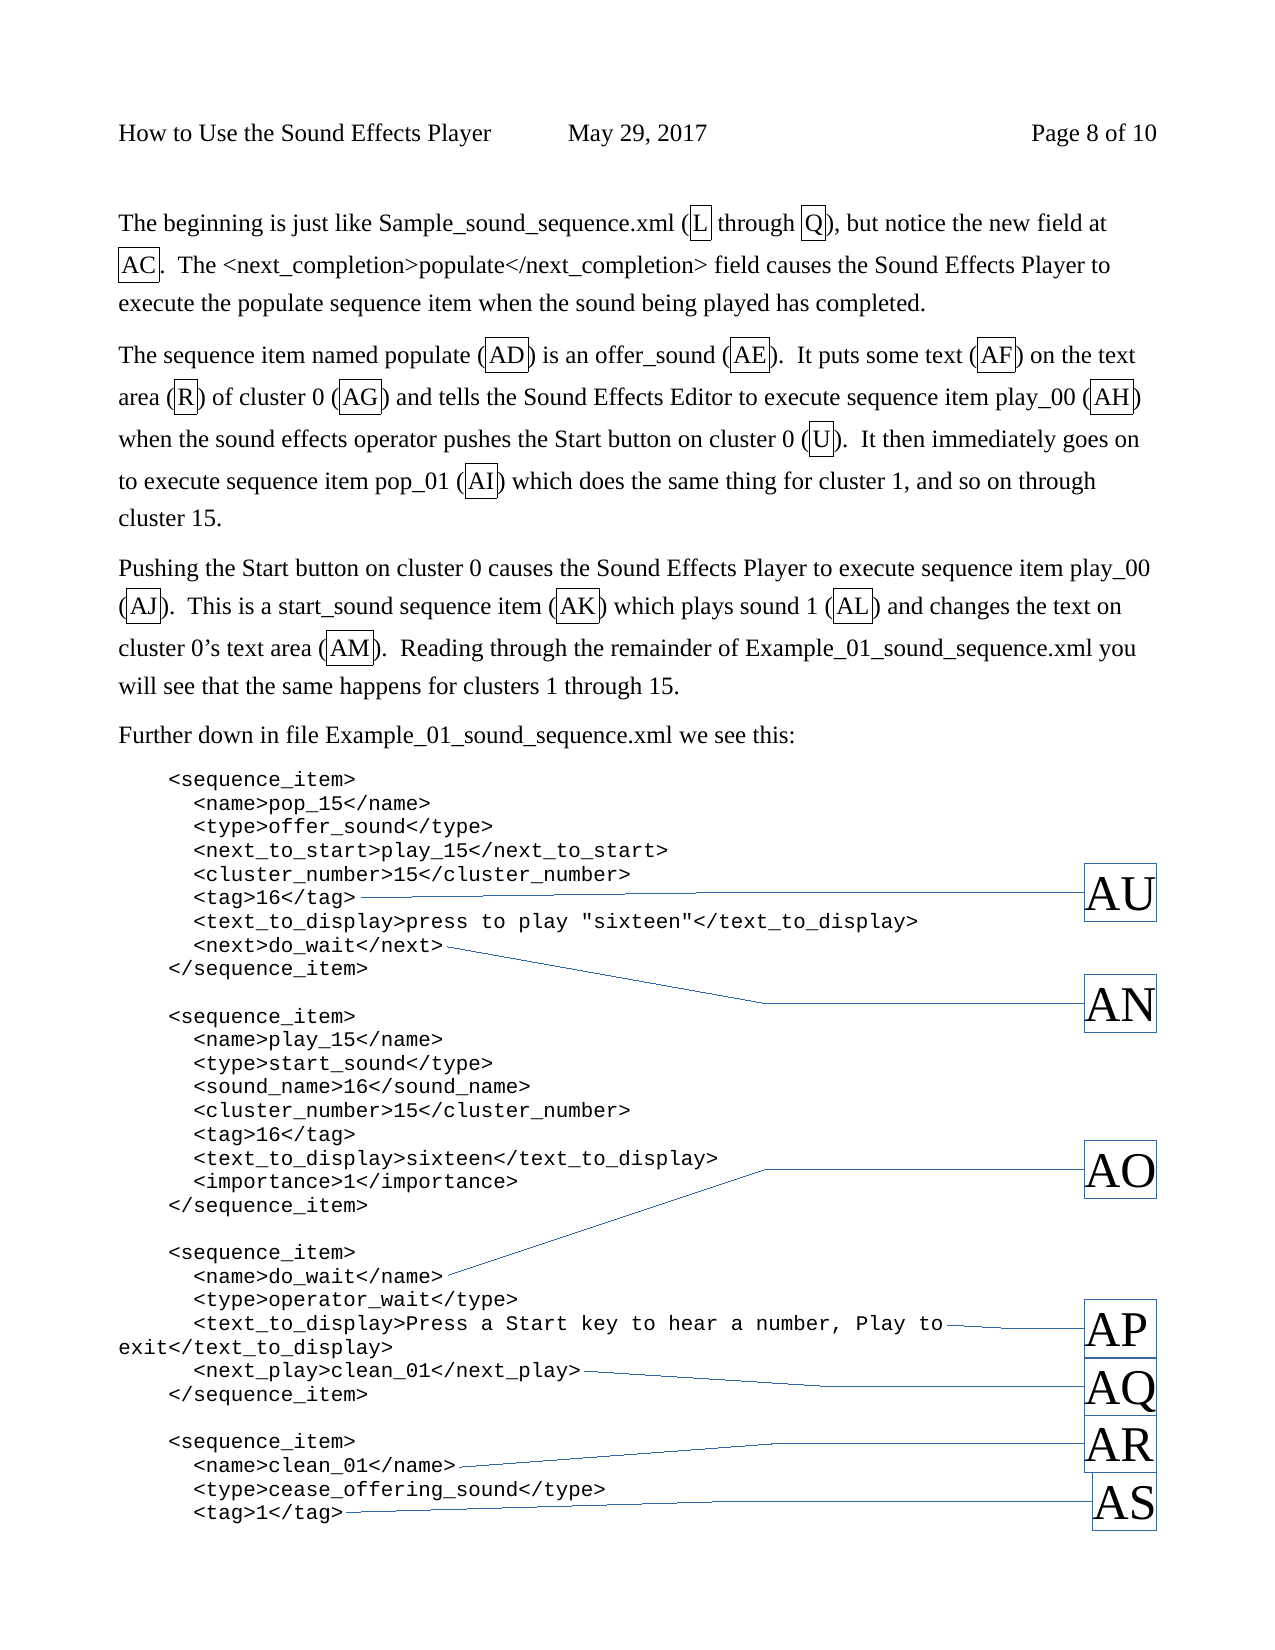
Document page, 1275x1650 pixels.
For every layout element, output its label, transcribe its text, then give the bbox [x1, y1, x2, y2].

text <next_to_start>play_15</next_to_start> [118, 840, 1157, 864]
text </sequence_item> [1085, 1384, 1143, 1408]
text </sequence_item> [118, 1195, 1157, 1218]
text <type>operator_wait</type> [118, 1289, 1157, 1313]
text <sequence_item> [118, 769, 1157, 793]
text </sequence_item> [1127, 1384, 1149, 1403]
text <name>play_15</name> [118, 1029, 1157, 1053]
text <name>clean_01</name> [118, 1455, 1092, 1478]
text <name>pop_15</name> [118, 793, 1157, 816]
text <sequence_item> [1141, 1431, 1156, 1455]
text <tag>16</tag> [1085, 887, 1156, 911]
text [1085, 864, 1156, 887]
text The sequence item named populate (AD) is an offer_sound (AE). It puts some text (AF) on the text area (R) of cluster 0 (AG) and tells the Sound Effects Editor to execute sequence item play_00 (AH) when the sound effects operator pushes the Start button on cluster 0 (U). It then immediately goes on to execute sequence item pop_01 (AI) which does the same thing for cluster 1, and so on through cluster 15. [118, 337, 1157, 532]
text <importance>1</importance> [1085, 1171, 1156, 1195]
text <name>clean_01</name> [1085, 1455, 1156, 1472]
text <text_to_display>press to play "sixteen"</text_to_display> [118, 911, 1157, 935]
text <sequence_item> [1105, 1431, 1126, 1455]
text <next>do_wait</next> [118, 935, 1157, 958]
text <sequence_item> [118, 1242, 1157, 1266]
text <tag>16</tag> [118, 1124, 1157, 1147]
text [1093, 1478, 1156, 1502]
text <next_play>clean_01</next_play> [118, 1360, 1084, 1384]
text <text_to_display>Press a Start key to hear a number, Play to exit</text_to_display> [118, 1313, 1084, 1360]
text <sequence_item> [1085, 1006, 1156, 1029]
text [1085, 1147, 1156, 1171]
text </sequence_item> [118, 958, 1157, 982]
text <cluster_number>15</cluster_number> [118, 1100, 1157, 1124]
text <text_to_display>Press a Start key to hear a number, Play to exit</text_to_display> [1085, 1313, 1156, 1357]
text <type>offer_sound</type> [118, 816, 1157, 840]
text <type>start_sound</type> [118, 1053, 1157, 1077]
text <tag>1</tag> [1093, 1502, 1156, 1526]
text <tag>16</tag> [1130, 887, 1148, 908]
text <text_to_display>sixteen</text_to_display> [118, 1147, 1084, 1171]
text Further down in file Example_01_sound_sequence.xml we see this: [118, 720, 1157, 749]
text <sequence_item> [1085, 1431, 1098, 1455]
text <sequence_item> [118, 1006, 1084, 1029]
text <importance>1</importance> [118, 1171, 1084, 1195]
text <sequence_item> [118, 1431, 1084, 1455]
text </sequence_item> [118, 1384, 1084, 1408]
text <cluster_number>15</cluster_number> [118, 864, 1084, 887]
text <tag>1</tag> [118, 1502, 1092, 1526]
text <tag>16</tag> [118, 887, 1084, 911]
text The beginning is just like Sample_sound_sequence.xml (L through Q), but notice the new field at AC. The <next_completion>populate</next_completion> field causes the Sound Effects Player to execute the populate sequence item when the sound being played has completed. [118, 205, 1157, 317]
text [1085, 1360, 1156, 1384]
text Pushing the Start button on cluster 0 causes the Sound Effects Player to execute sequence item play_00 (AJ). This is a start_sound sequence item (AK) which plays sound 1 (AL) and changes the text on cluster 0’s text area (AM). Reading through the remainder of Example_01_sound_sequence.xml you will see that the same happens for clusters 1 through 15. [118, 553, 1157, 700]
text <type>cease_offering_sound</type> [118, 1478, 1092, 1502]
text <sound_name>16</sound_name> [118, 1077, 1157, 1100]
text <name>do_wait</name> [118, 1266, 1157, 1289]
